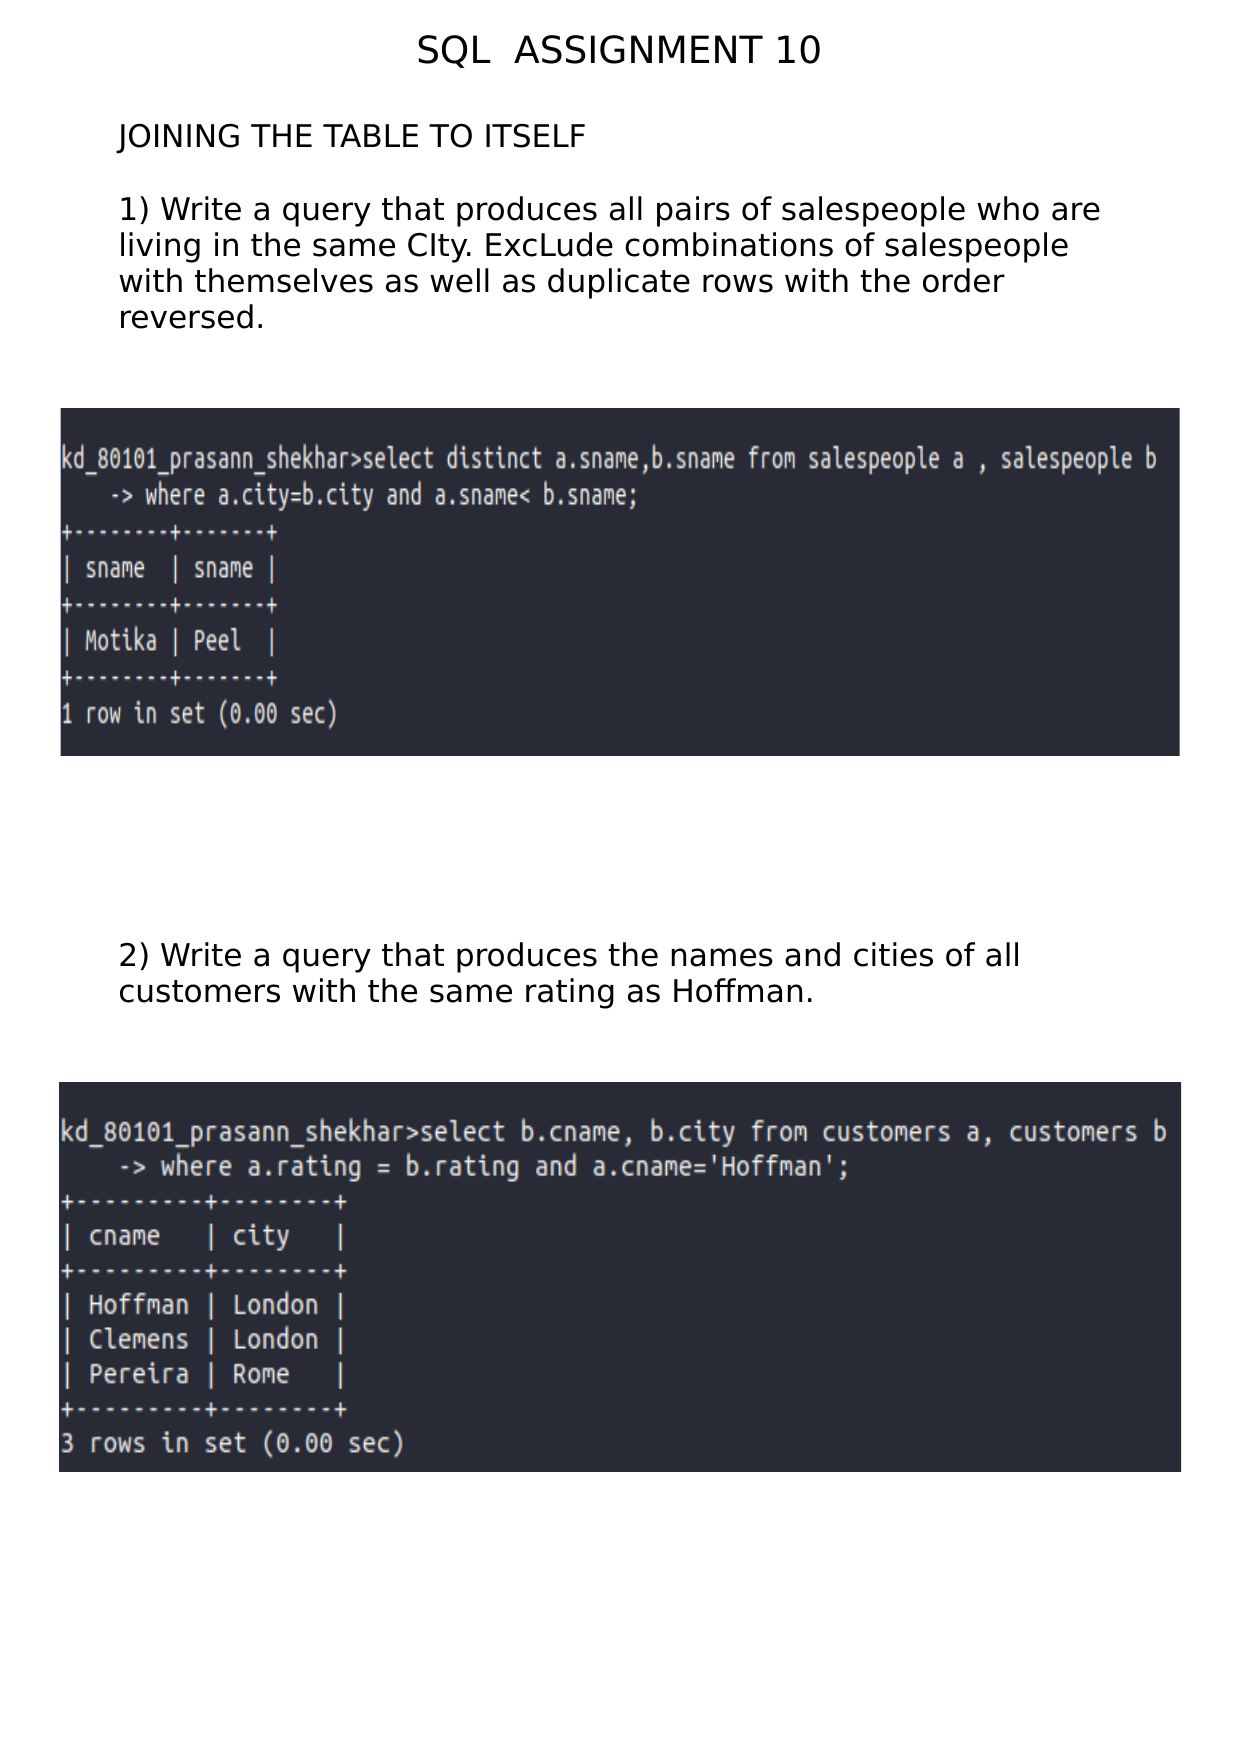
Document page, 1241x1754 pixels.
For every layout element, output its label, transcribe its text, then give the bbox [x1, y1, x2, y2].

text 1) Write a query that produces all pairs of salespeople who are living in the same CIty. ExcLude combinations of salespeople [118, 191, 1122, 263]
picture [60, 408, 1180, 756]
text 2) Write a query that produces the names and cities of all customers with the same rating as Hoffman. [118, 937, 1122, 1010]
text JOINING THE TABLE TO ITSELF [118, 118, 1122, 154]
picture [59, 1082, 1182, 1472]
text with themselves as well as duplicate rows with the order reversed. [118, 263, 1122, 336]
